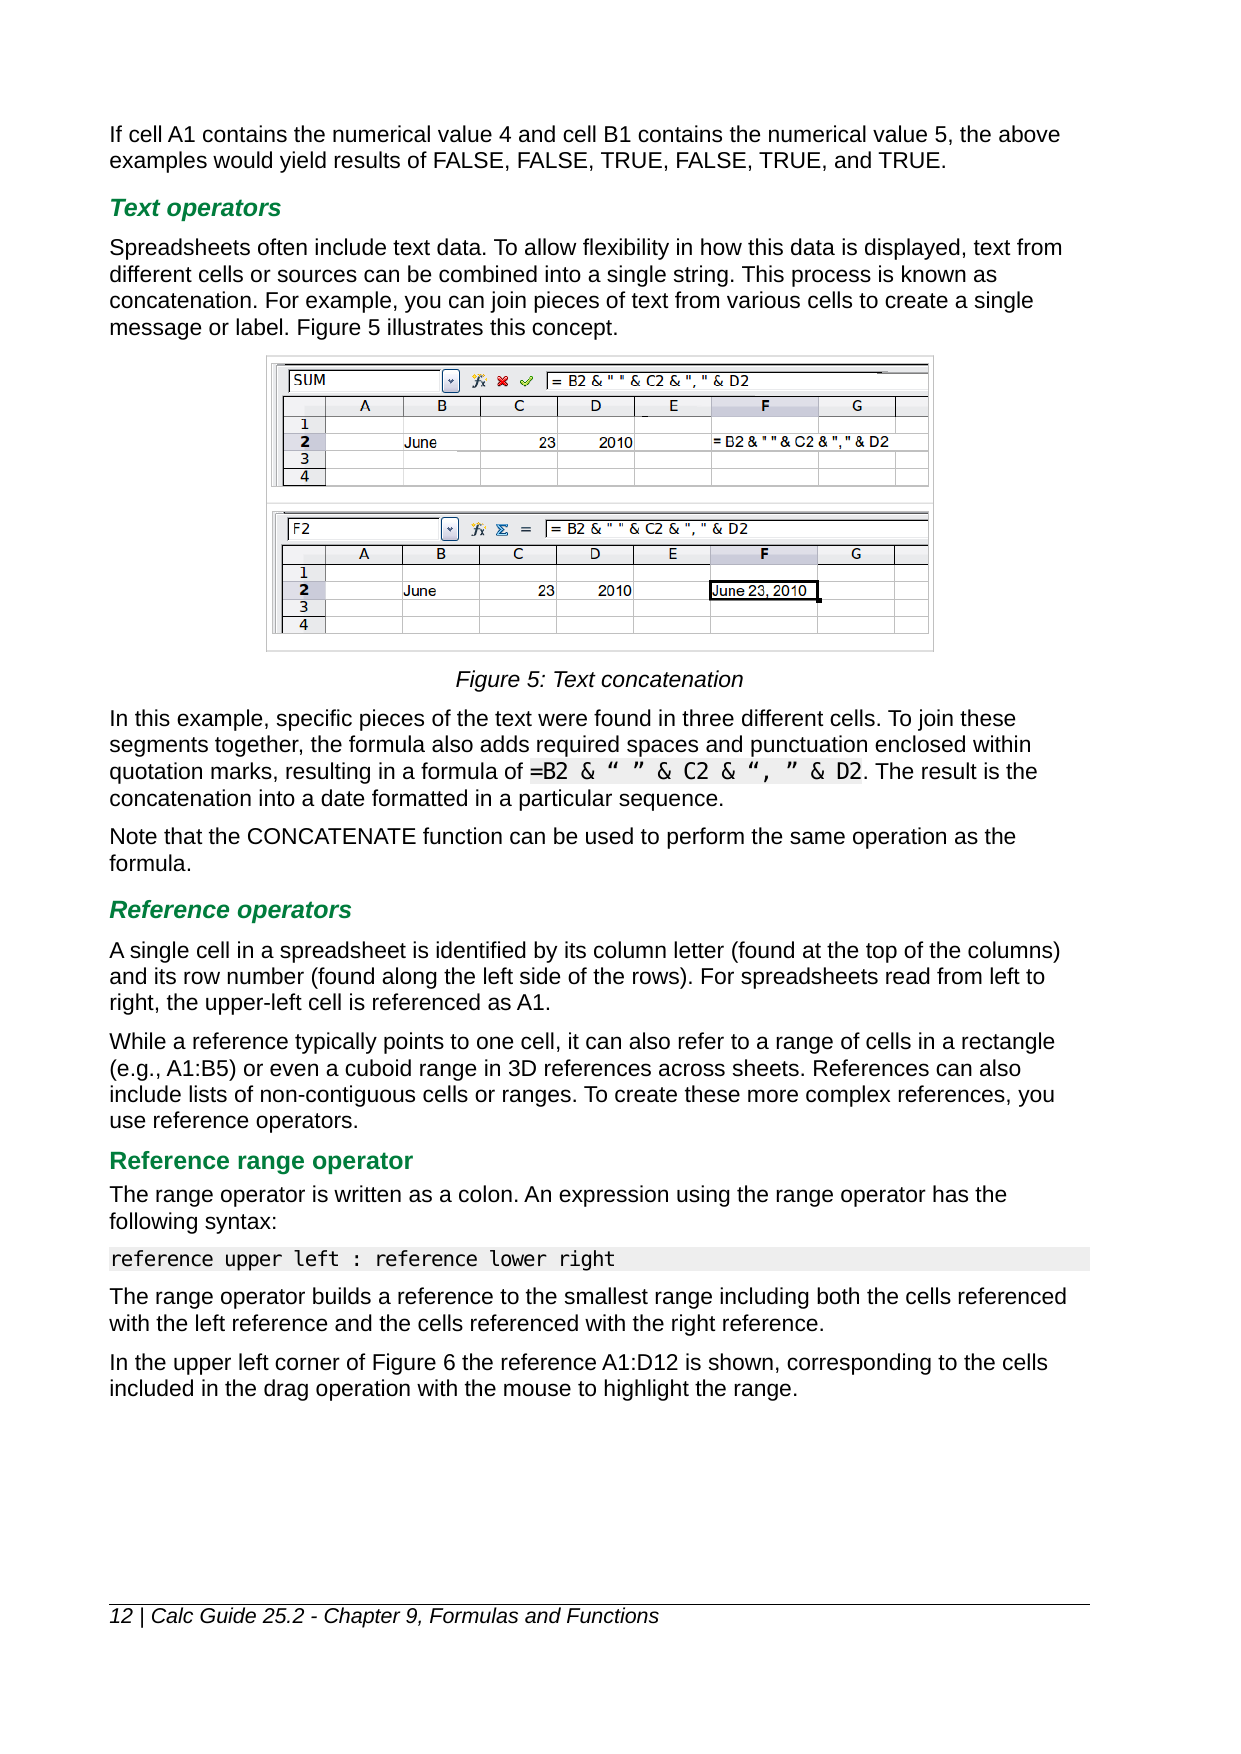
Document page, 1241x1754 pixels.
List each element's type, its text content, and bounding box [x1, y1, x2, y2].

text In the upper left corner of Figure 6 the reference A1:D12 is shown, corresponding to the cells included in the drag operation with the mouse to highlight the range. [109, 1348, 1090, 1401]
subtitle Text operators [109, 193, 1090, 222]
text Figure 5: Text concatenation [109, 666, 1090, 692]
text If cell A1 contains the numerical value 4 and cell B1 contains the numerical value 5, the above examples would yield results of FALSE, FALSE, TRUE, FALSE, TRUE, and TRUE. [109, 121, 1090, 174]
text Note that the CONCATENATE function can be used to perform the same operation as the formula. [109, 823, 1090, 876]
text In this example, specific pieces of the text were found in three different cells. To join these segments together, the formula also adds required spaces and punctuation enclosed within quotation marks, resulting in a formula of =B2 & “ ” & C2 & “, ” & D2. The result is the concatenation into a date formatted in a particular sequence. [109, 705, 1090, 811]
text A single cell in a spreadsheet is identified by its column letter (found at the top of the columns) and its row number (found along the left side of the rows). For spreadsheets read from left to right, the upper-left cell is referenced as A1. [109, 937, 1090, 1016]
text Spreadsheets often include text data. To allow flexibility in how this data is displayed, text from different cells or sources can be combined into a single string. This process is known as concatenation. For example, you can join pieces of text from various cells to create a single message or label. Figure 5 illustrates this concept. [109, 234, 1090, 340]
subtitle Reference range operator [109, 1146, 1090, 1175]
subtitle Reference operators [109, 896, 1090, 924]
text The range operator is written as a colon. An expression using the range operator has the following syntax: [109, 1181, 1090, 1234]
text While a reference typically points to one cell, it can also refer to a range of cells in a rectangle (e.g., A1:B5) or even a cuboid range in 3D references across sheets. References can also include lists of non-contiguous cells or ranges. To create these more complex references, you use reference operators. [109, 1028, 1090, 1134]
text reference upper left : reference lower right [616, 1247, 1090, 1271]
picture [263, 352, 936, 654]
text The range operator builds a reference to the smallest range including both the cells referenced with the left reference and the cells referenced with the right reference. [109, 1283, 1090, 1336]
